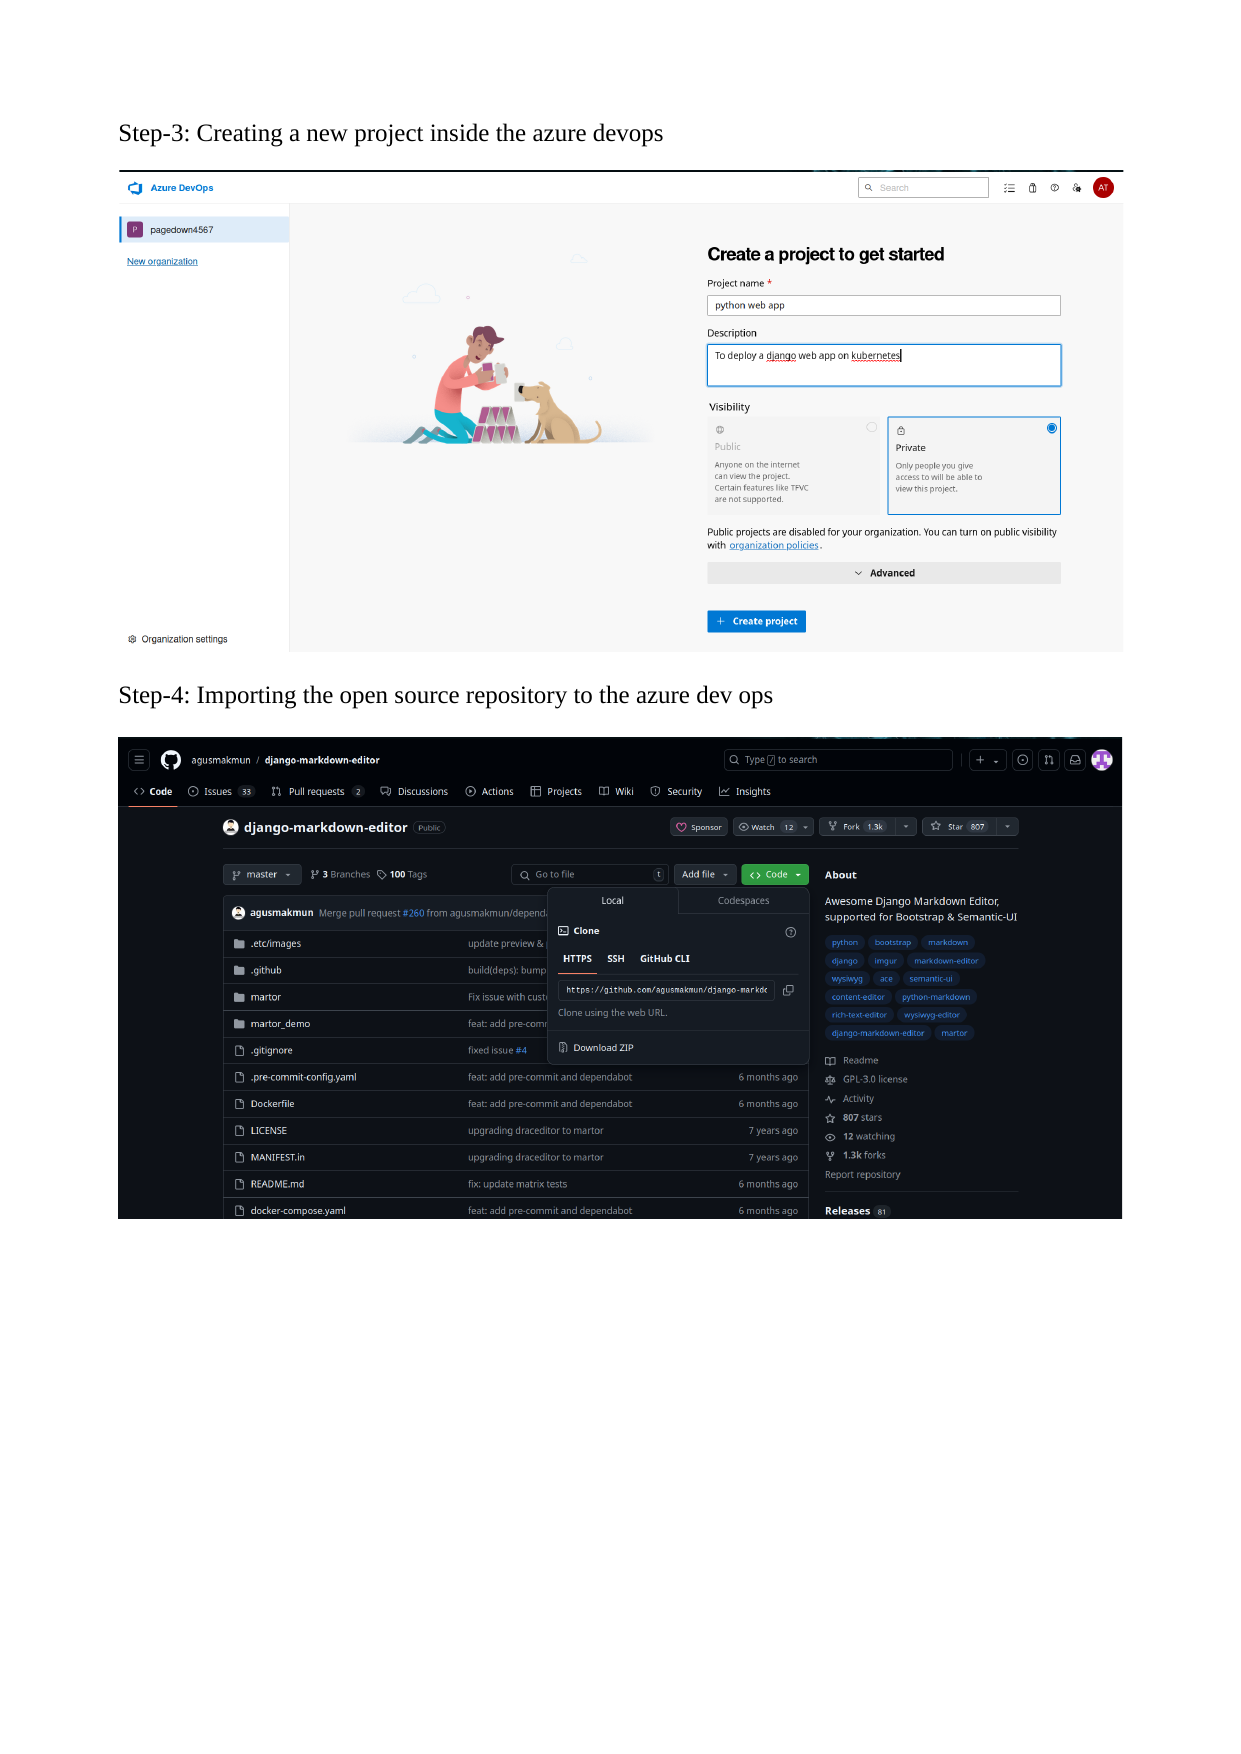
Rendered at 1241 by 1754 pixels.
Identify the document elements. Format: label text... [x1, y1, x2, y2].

text Step-4: Importing the open source repository to the azure dev ops [118, 680, 1122, 709]
picture [118, 737, 1123, 1219]
picture [119, 170, 1124, 652]
text Step-3: Creating a new project inside the azure devops [118, 118, 1122, 147]
